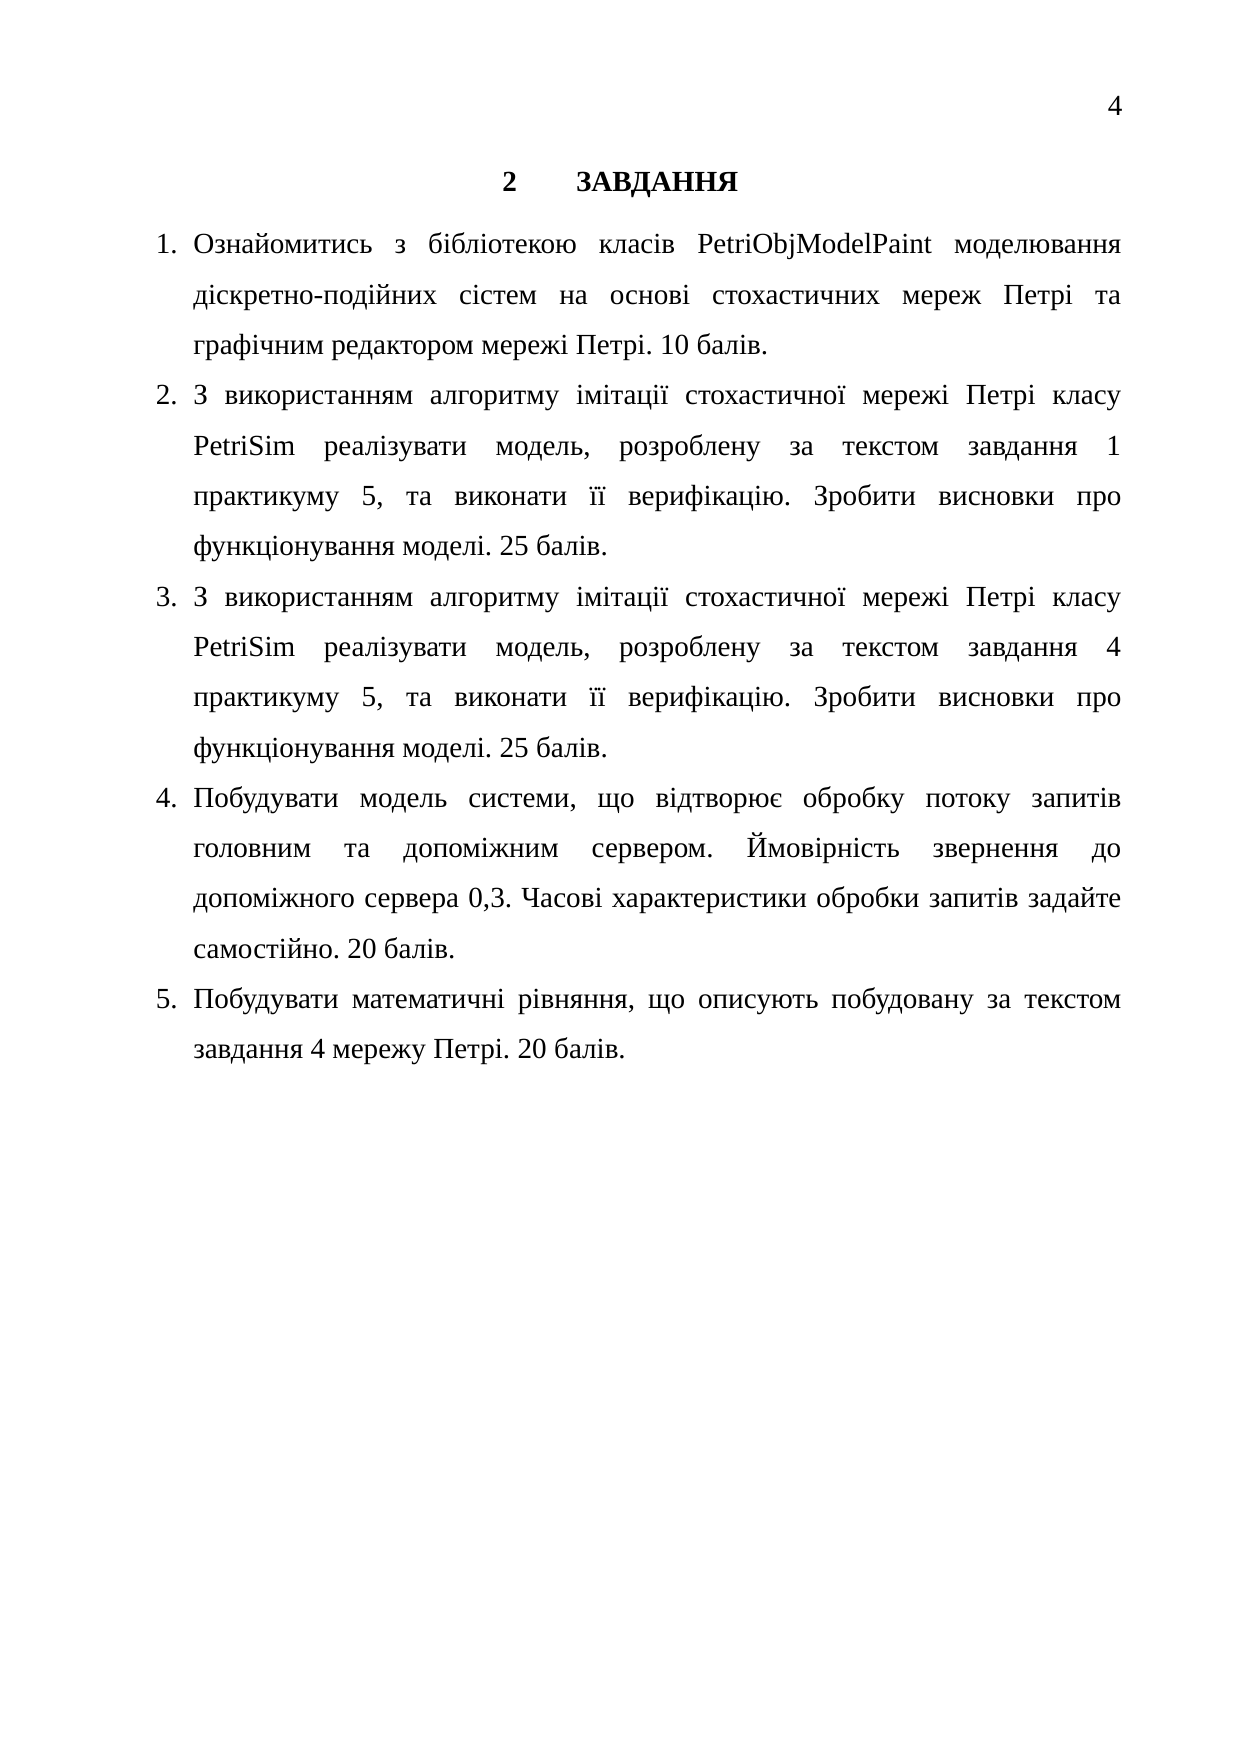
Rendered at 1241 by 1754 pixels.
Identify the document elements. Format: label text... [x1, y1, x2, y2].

list Побудувати модель системи, що відтворює обробку потоку запитів головним та допоміжним сервером. Ймовірність звернення до допоміжного сервера 0,3. Часові характеристики обробки запитів задайте самостійно. 20 балів. [156, 780, 1122, 964]
list Ознайомитись з бібліотекою класів PetriObjModelPaint моделювання діскретно-подійних сістем на основі стохастичних мереж Петрі та графічним редактором мережі Петрі. 10 балів. [156, 227, 1122, 361]
list З використанням алгоритму імітації стохастичної мережі Петрі класу PetriSim реалізувати модель, розроблену за текстом завдання 4 практикуму 5, та виконати її верифікацію. Зробити висновки про функціонування моделі. 25 балів. [156, 579, 1122, 763]
list Побудувати математичні рівняння, що описують побудовану за текстом завдання 4 мережу Петрі. 20 балів. [156, 981, 1122, 1065]
list З використанням алгоритму імітації стохастичної мережі Петрі класу PetriSim реалізувати модель, розроблену за текстом завдання 1 практикуму 5, та виконати її верифікацію. Зробити висновки про функціонування моделі. 25 балів. [156, 377, 1122, 562]
subtitle Завдання [118, 164, 1122, 197]
